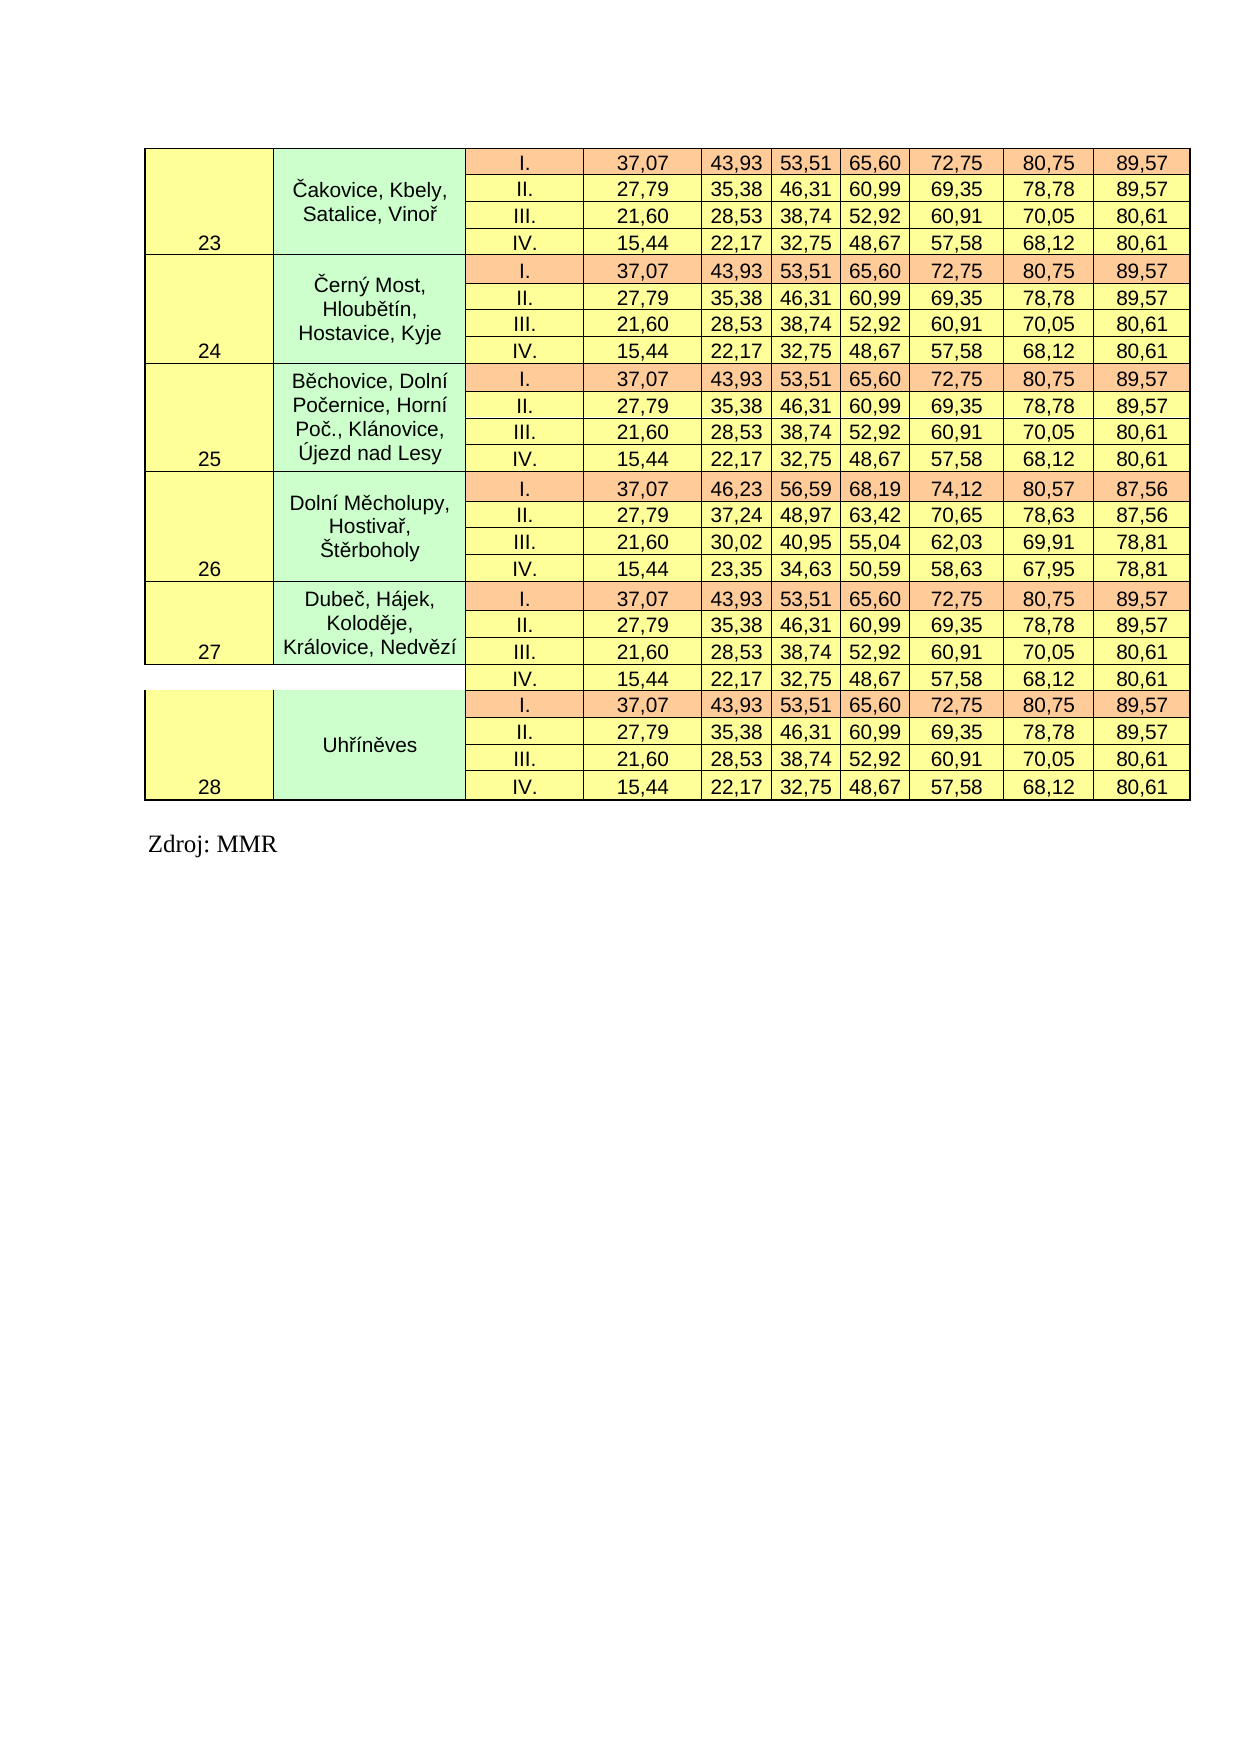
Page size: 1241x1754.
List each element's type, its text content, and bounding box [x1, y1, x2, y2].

table_cell 89,57 [1094, 364, 1189, 391]
table_cell 60,91 [910, 419, 1003, 444]
table_cell 48,67 [841, 337, 909, 363]
table_cell 37,07 [584, 691, 701, 717]
table_cell 69,35 [910, 284, 1003, 309]
table_cell 70,05 [1004, 419, 1093, 444]
table_cell 27,79 [584, 392, 701, 417]
table_cell 80,61 [1094, 337, 1189, 363]
table_cell IV. [466, 229, 583, 254]
table_cell 68,19 [841, 472, 909, 501]
table_cell 32,75 [772, 337, 840, 363]
table_cell 60,99 [841, 392, 909, 417]
table_cell I. [466, 364, 583, 391]
table_cell 21,60 [584, 745, 701, 770]
table_cell Černý Most, Hloubětín, Hostavice, Kyje [274, 255, 465, 363]
table_cell 27,79 [584, 502, 701, 527]
table_cell 56,59 [772, 472, 840, 501]
table_cell 57,58 [910, 337, 1003, 363]
table_cell 78,63 [1004, 502, 1093, 527]
table_cell 80,75 [1004, 255, 1093, 283]
table_cell 28 [146, 690, 273, 799]
table_cell 32,75 [772, 665, 840, 690]
table_cell 60,99 [841, 718, 909, 744]
table_cell 65,60 [841, 364, 909, 391]
table_cell 80,75 [1004, 364, 1093, 391]
table_cell I. [466, 472, 583, 501]
table_cell 69,35 [910, 718, 1003, 744]
table_cell 68,12 [1004, 229, 1093, 254]
table_cell 78,81 [1094, 555, 1189, 581]
table_cell 60,99 [841, 284, 909, 309]
table_cell 30,02 [702, 528, 771, 554]
table_cell IV. [466, 337, 583, 363]
table_cell 15,44 [584, 337, 701, 363]
table_cell 43,93 [702, 582, 771, 610]
table_cell 65,60 [841, 149, 909, 174]
table_cell 15,44 [584, 555, 701, 581]
table_cell 28,53 [702, 202, 771, 228]
table_cell 57,58 [910, 771, 1003, 799]
table_cell 89,57 [1094, 718, 1189, 744]
table_cell II. [466, 611, 583, 637]
table_cell 22,17 [702, 771, 771, 799]
table_cell III. [466, 745, 583, 770]
table_cell 15,44 [584, 445, 701, 471]
table_cell Uhříněves [274, 690, 465, 799]
table_cell 48,67 [841, 445, 909, 471]
table_cell 60,99 [841, 611, 909, 637]
table_cell 27,79 [584, 611, 701, 637]
table_cell 43,93 [702, 364, 771, 391]
table_cell 46,23 [702, 472, 771, 501]
table_cell 74,12 [910, 472, 1003, 501]
table_cell 78,78 [1004, 611, 1093, 637]
table_cell 89,57 [1094, 392, 1189, 417]
table_cell 80,61 [1094, 771, 1189, 799]
table_cell 21,60 [584, 419, 701, 444]
table_cell 53,51 [772, 149, 840, 174]
table_cell 35,38 [702, 284, 771, 309]
table_cell 34,63 [772, 555, 840, 581]
table_cell 38,74 [772, 202, 840, 228]
table_cell 89,57 [1094, 284, 1189, 309]
table_cell 43,93 [702, 255, 771, 283]
table_cell 72,75 [910, 364, 1003, 391]
table_cell 48,67 [841, 665, 909, 690]
table_cell 27,79 [584, 175, 701, 201]
table_cell IV. [466, 445, 583, 471]
table_cell 78,78 [1004, 175, 1093, 201]
table_cell 43,93 [702, 691, 771, 717]
table_cell 32,75 [772, 229, 840, 254]
table_cell 38,74 [772, 419, 840, 444]
table_cell 70,05 [1004, 310, 1093, 336]
table_cell 70,05 [1004, 202, 1093, 228]
table_cell 22,17 [702, 337, 771, 363]
table_cell 57,58 [910, 445, 1003, 471]
table_cell 78,78 [1004, 718, 1093, 744]
table_cell 89,57 [1094, 611, 1189, 637]
table_cell 35,38 [702, 392, 771, 417]
table_cell 89,57 [1094, 582, 1189, 610]
table_cell 80,75 [1004, 149, 1093, 174]
table_cell 37,24 [702, 502, 771, 527]
table_cell 46,31 [772, 392, 840, 417]
table_cell 32,75 [772, 771, 840, 799]
table_cell 80,75 [1004, 691, 1093, 717]
table_cell 37,07 [584, 255, 701, 283]
table_cell 43,93 [702, 149, 771, 174]
table_cell Běchovice, Dolní Počernice, Horní Poč., Klánovice, Újezd nad Lesy [274, 364, 465, 471]
table_cell 15,44 [584, 229, 701, 254]
table_cell Dolní Měcholupy, Hostivař, Štěrboholy [274, 472, 465, 581]
table_cell 48,97 [772, 502, 840, 527]
table_cell 27 [146, 582, 273, 664]
table_cell 50,59 [841, 555, 909, 581]
table_cell 62,03 [910, 528, 1003, 554]
table_cell 55,04 [841, 528, 909, 554]
table_cell 26 [146, 472, 273, 581]
table_cell 27,79 [584, 718, 701, 744]
table_cell 69,35 [910, 175, 1003, 201]
table_cell 32,75 [772, 445, 840, 471]
table_cell I. [466, 582, 583, 610]
table_cell 57,58 [910, 665, 1003, 690]
table_cell 67,95 [1004, 555, 1093, 581]
table_cell 68,12 [1004, 771, 1093, 799]
table_cell 89,57 [1094, 149, 1189, 174]
table_cell 80,61 [1094, 310, 1189, 336]
table_cell 28,53 [702, 419, 771, 444]
table_cell 70,65 [910, 502, 1003, 527]
table_cell 72,75 [910, 255, 1003, 283]
table_cell 52,92 [841, 419, 909, 444]
table_cell 22,17 [702, 665, 771, 690]
table_cell 35,38 [702, 718, 771, 744]
table_cell 52,92 [841, 202, 909, 228]
table_cell II. [466, 284, 583, 309]
table_cell 78,78 [1004, 392, 1093, 417]
table_cell 80,57 [1004, 472, 1093, 501]
table_cell IV. [466, 555, 583, 581]
table_cell 87,56 [1094, 472, 1189, 501]
table_cell II. [466, 175, 583, 201]
table_cell 38,74 [772, 310, 840, 336]
table_cell 37,07 [584, 472, 701, 501]
text Zdroj: MMR [148, 829, 1092, 858]
table_cell 46,31 [772, 175, 840, 201]
table_cell I. [466, 691, 583, 717]
table_cell 78,81 [1094, 528, 1189, 554]
table_cell 21,60 [584, 528, 701, 554]
table_cell Čakovice, Kbely, Satalice, Vinoř [274, 149, 465, 254]
table_cell 48,67 [841, 771, 909, 799]
table_cell 60,91 [910, 745, 1003, 770]
table_cell 70,05 [1004, 745, 1093, 770]
table_cell 80,75 [1004, 582, 1093, 610]
table_cell 24 [146, 255, 273, 363]
table_cell 69,91 [1004, 528, 1093, 554]
table_cell 21,60 [584, 310, 701, 336]
table_cell 37,07 [584, 364, 701, 391]
table_cell IV. [466, 771, 583, 799]
table_cell 80,61 [1094, 745, 1189, 770]
table_cell 80,61 [1094, 419, 1189, 444]
table_cell 52,92 [841, 310, 909, 336]
table_cell 46,31 [772, 718, 840, 744]
table_cell II. [466, 502, 583, 527]
table_cell Dubeč, Hájek, Koloděje, Královice, Nedvězí [274, 582, 465, 664]
table_cell 15,44 [584, 665, 701, 690]
table_cell 22,17 [702, 229, 771, 254]
table_cell 15,44 [584, 771, 701, 799]
table_cell 72,75 [910, 149, 1003, 174]
table_cell 53,51 [772, 255, 840, 283]
table_cell 65,60 [841, 255, 909, 283]
table_cell 65,60 [841, 582, 909, 610]
table_cell 28,53 [702, 310, 771, 336]
table_cell 68,12 [1004, 665, 1093, 690]
table_cell 57,58 [910, 229, 1003, 254]
table_cell 69,35 [910, 392, 1003, 417]
table_cell 38,74 [772, 638, 840, 664]
table_cell 69,35 [910, 611, 1003, 637]
table_cell I. [466, 255, 583, 283]
table_cell 60,99 [841, 175, 909, 201]
table_cell 23,35 [702, 555, 771, 581]
table_cell 52,92 [841, 638, 909, 664]
table_cell 60,91 [910, 310, 1003, 336]
table_cell 28,53 [702, 638, 771, 664]
table_cell 53,51 [772, 582, 840, 610]
table_cell 80,61 [1094, 638, 1189, 664]
table_cell 78,78 [1004, 284, 1093, 309]
table_cell 80,61 [1094, 445, 1189, 471]
table_cell 21,60 [584, 638, 701, 664]
table_cell 89,57 [1094, 255, 1189, 283]
table_cell 37,07 [584, 149, 701, 174]
table_cell II. [466, 392, 583, 417]
table_cell III. [466, 419, 583, 444]
table_cell 38,74 [772, 745, 840, 770]
table_cell 37,07 [584, 582, 701, 610]
table_cell 52,92 [841, 745, 909, 770]
table_cell 35,38 [702, 175, 771, 201]
table_cell 53,51 [772, 364, 840, 391]
table_cell III. [466, 528, 583, 554]
table_cell 65,60 [841, 691, 909, 717]
table_cell 53,51 [772, 691, 840, 717]
table_cell 87,56 [1094, 502, 1189, 527]
table_cell I. [466, 149, 583, 174]
table_cell 68,12 [1004, 337, 1093, 363]
table_cell 89,57 [1094, 175, 1189, 201]
table_cell 48,67 [841, 229, 909, 254]
table_cell 27,79 [584, 284, 701, 309]
table_cell 68,12 [1004, 445, 1093, 471]
table_cell 21,60 [584, 202, 701, 228]
table_cell II. [466, 718, 583, 744]
table_cell III. [466, 202, 583, 228]
table_cell III. [466, 638, 583, 664]
table_cell 40,95 [772, 528, 840, 554]
table_cell 72,75 [910, 582, 1003, 610]
table_cell 80,61 [1094, 229, 1189, 254]
table_cell 46,31 [772, 284, 840, 309]
table_cell III. [466, 310, 583, 336]
table_cell 46,31 [772, 611, 840, 637]
table_cell 22,17 [702, 445, 771, 471]
table_cell 72,75 [910, 691, 1003, 717]
table_cell 89,57 [1094, 691, 1189, 717]
table_cell 60,91 [910, 638, 1003, 664]
table_cell 58,63 [910, 555, 1003, 581]
table_cell 60,91 [910, 202, 1003, 228]
table_cell 35,38 [702, 611, 771, 637]
table_cell 23 [146, 149, 273, 254]
table_cell 80,61 [1094, 665, 1189, 690]
table_cell 70,05 [1004, 638, 1093, 664]
table_cell 80,61 [1094, 202, 1189, 228]
table_cell 25 [146, 364, 273, 471]
table_cell 63,42 [841, 502, 909, 527]
table_cell IV. [466, 665, 583, 690]
table_cell 28,53 [702, 745, 771, 770]
